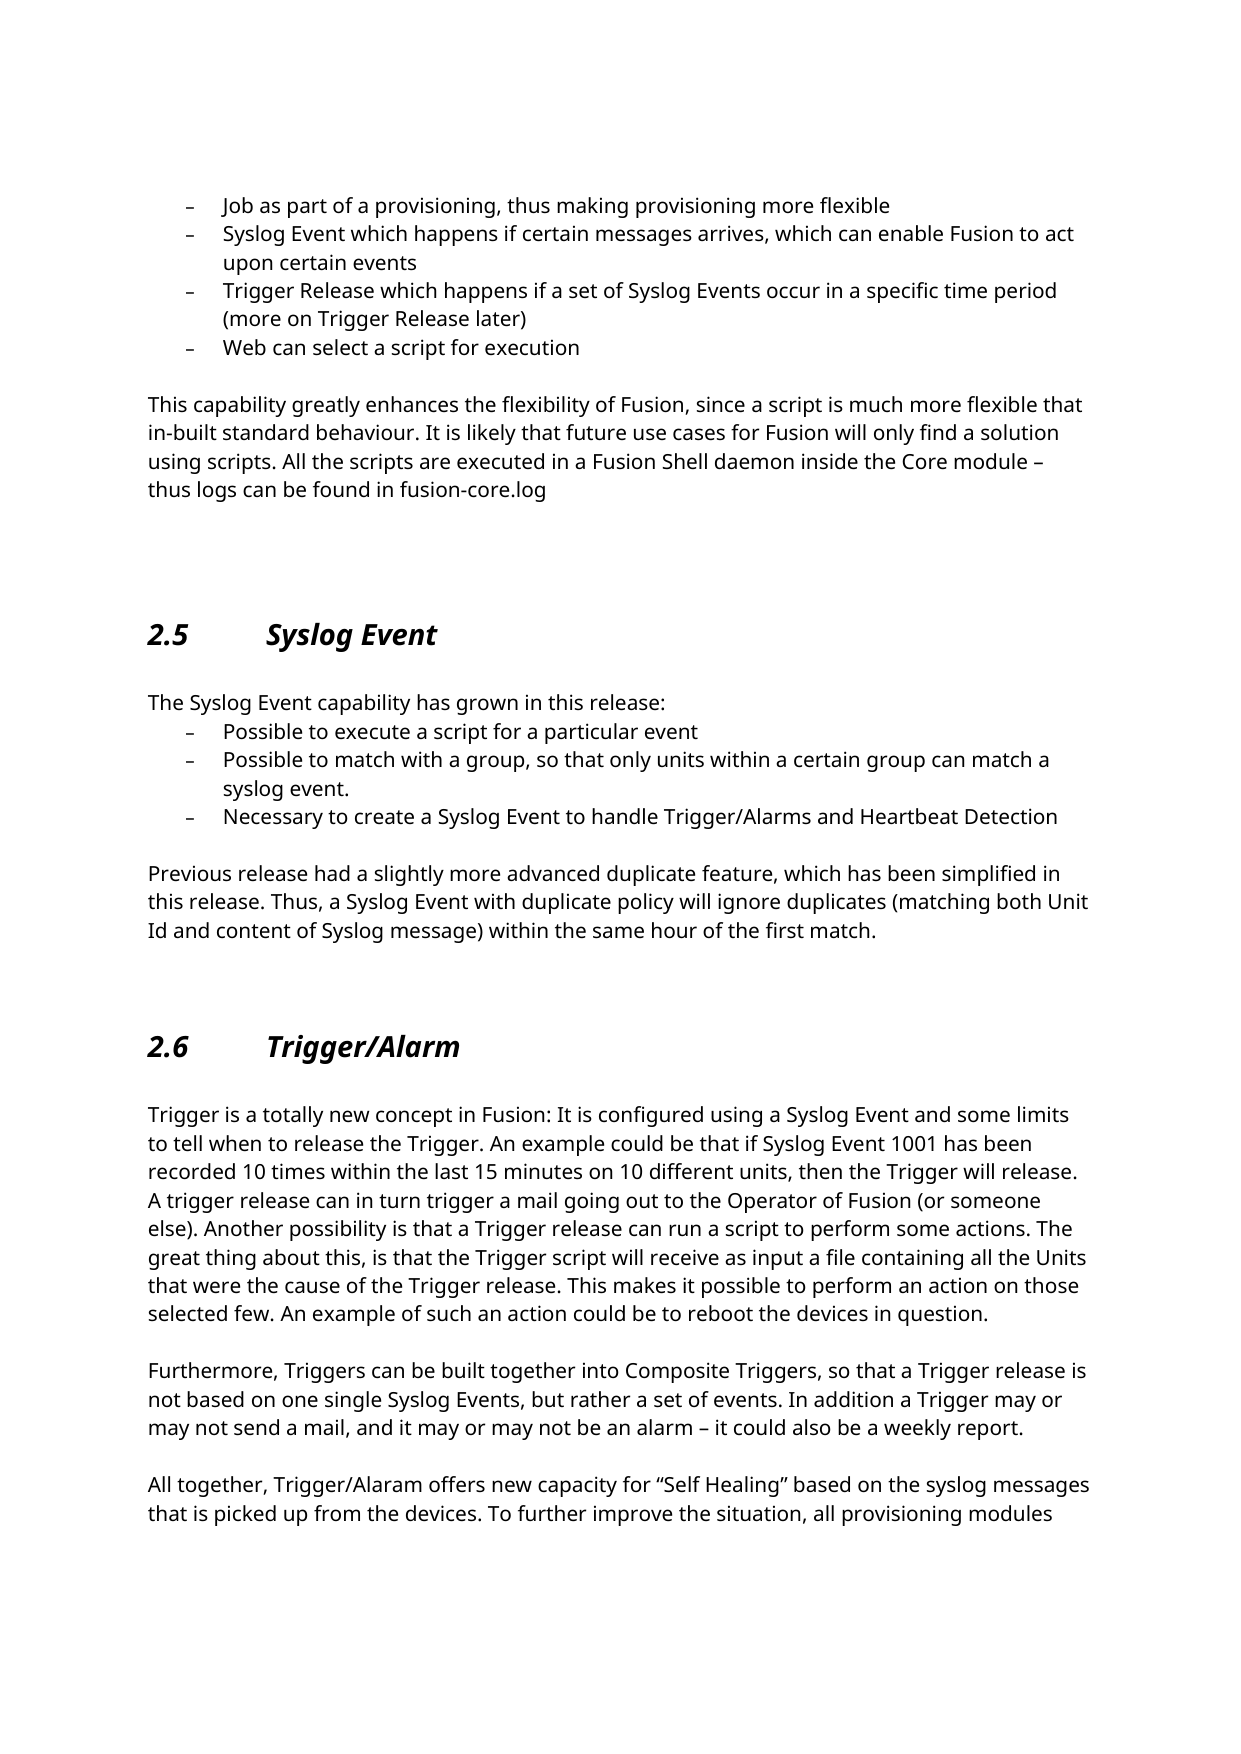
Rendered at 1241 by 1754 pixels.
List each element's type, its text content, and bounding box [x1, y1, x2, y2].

list Possible to match with a group, so that only units within a certain group can match a syslog event. [185, 745, 1092, 802]
text This capability greatly enhances the flexibility of Fusion, since a script is much more flexible that in-built standard behaviour. It is likely that future use cases for Fusion will only find a solution using scripts. All the scripts are executed in a Fusion Shell daemon inside the Core module – thus logs can be found in fusion-core.log [148, 390, 1092, 504]
text The Syslog Event capability has grown in this release: [148, 688, 1092, 717]
text All together, Trigger/Alaram offers new capacity for “Self Healing” based on the syslog messages that is picked up from the devices. To further improve the situation, all provisioning modules [148, 1470, 1092, 1527]
list Possible to execute a script for a particular event [185, 717, 1092, 745]
list Necessary to create a Syslog Event to handle Trigger/Alarms and Heartbeat Detection [185, 802, 1092, 831]
list Syslog Event which happens if certain messages arrives, which can enable Fusion to act upon certain events [185, 219, 1092, 276]
list Web can select a script for execution [185, 333, 1092, 361]
subtitle Syslog Event [148, 614, 1092, 654]
text Trigger is a totally new concept in Fusion: It is configured using a Syslog Event and some limits to tell when to release the Trigger. An example could be that if Syslog Event 1001 has been recorded 10 times within the last 15 minutes on 10 different units, then the Trigger will release. A trigger release can in turn trigger a mail going out to the Operator of Fusion (or someone else). Another possibility is that a Trigger release can run a script to perform some actions. The great thing about this, is that the Trigger script will receive as input a file containing all the Units that were the cause of the Trigger release. This makes it possible to perform an action on those selected few. An example of such an action could be to reboot the devices in question. [148, 1101, 1092, 1328]
subtitle Trigger/Alarm [148, 1026, 1092, 1066]
list Job as part of a provisioning, thus making provisioning more flexible [185, 191, 1092, 219]
text Furthermore, Triggers can be built together into Composite Triggers, so that a Trigger release is not based on one single Syslog Events, but rather a set of events. In addition a Trigger may or may not send a mail, and it may or may not be an alarm – it could also be a weekly report. [148, 1356, 1092, 1442]
text Previous release had a slightly more advanced duplicate feature, which has been simplified in this release. Thus, a Syslog Event with duplicate policy will ignore duplicates (matching both Unit Id and content of Syslog message) within the same hour of the first match. [148, 859, 1092, 944]
list Trigger Release which happens if a set of Syslog Events occur in a specific time period (more on Trigger Release later) [185, 276, 1092, 333]
